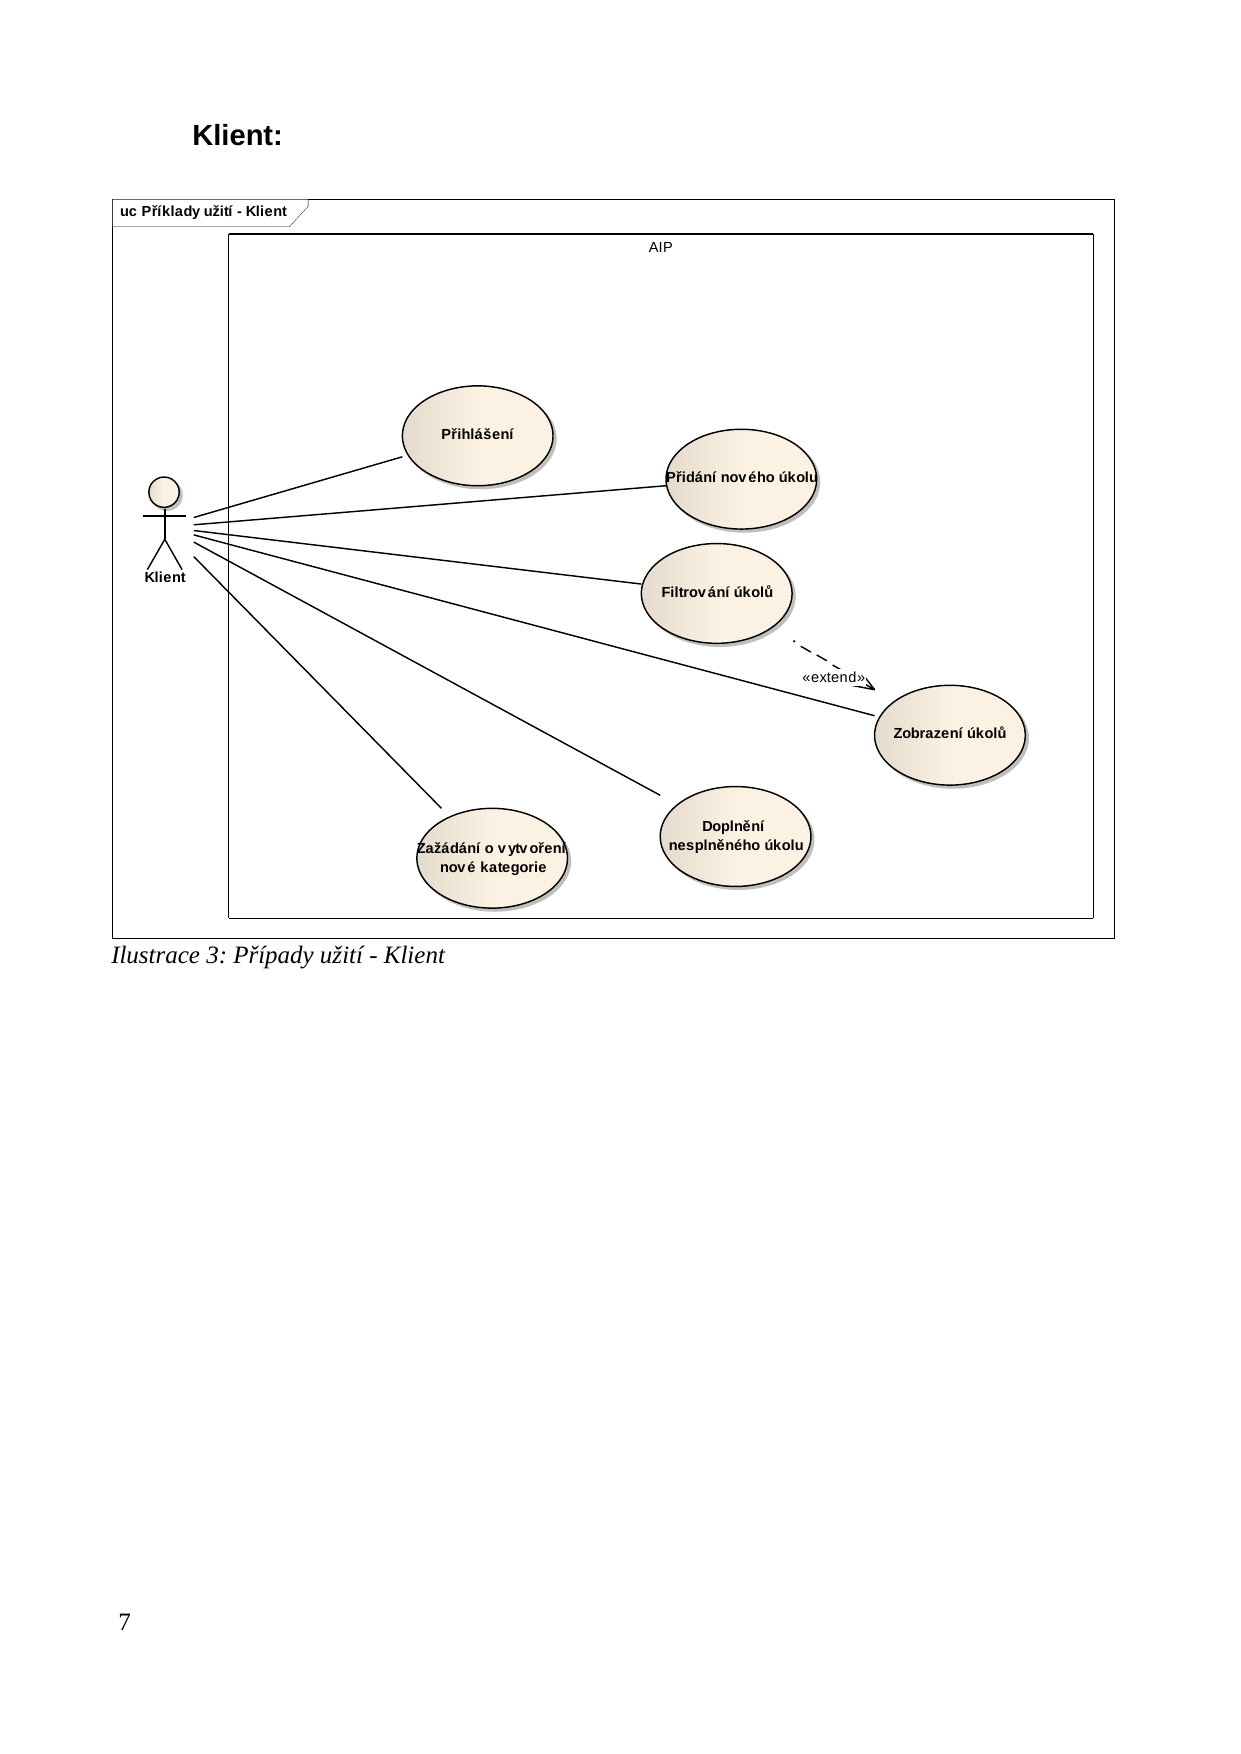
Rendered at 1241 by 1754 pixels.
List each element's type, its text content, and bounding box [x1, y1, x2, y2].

text Ilustrace 3: Případy užití - Klient [111, 198, 1129, 969]
text Klient: [118, 118, 1122, 152]
